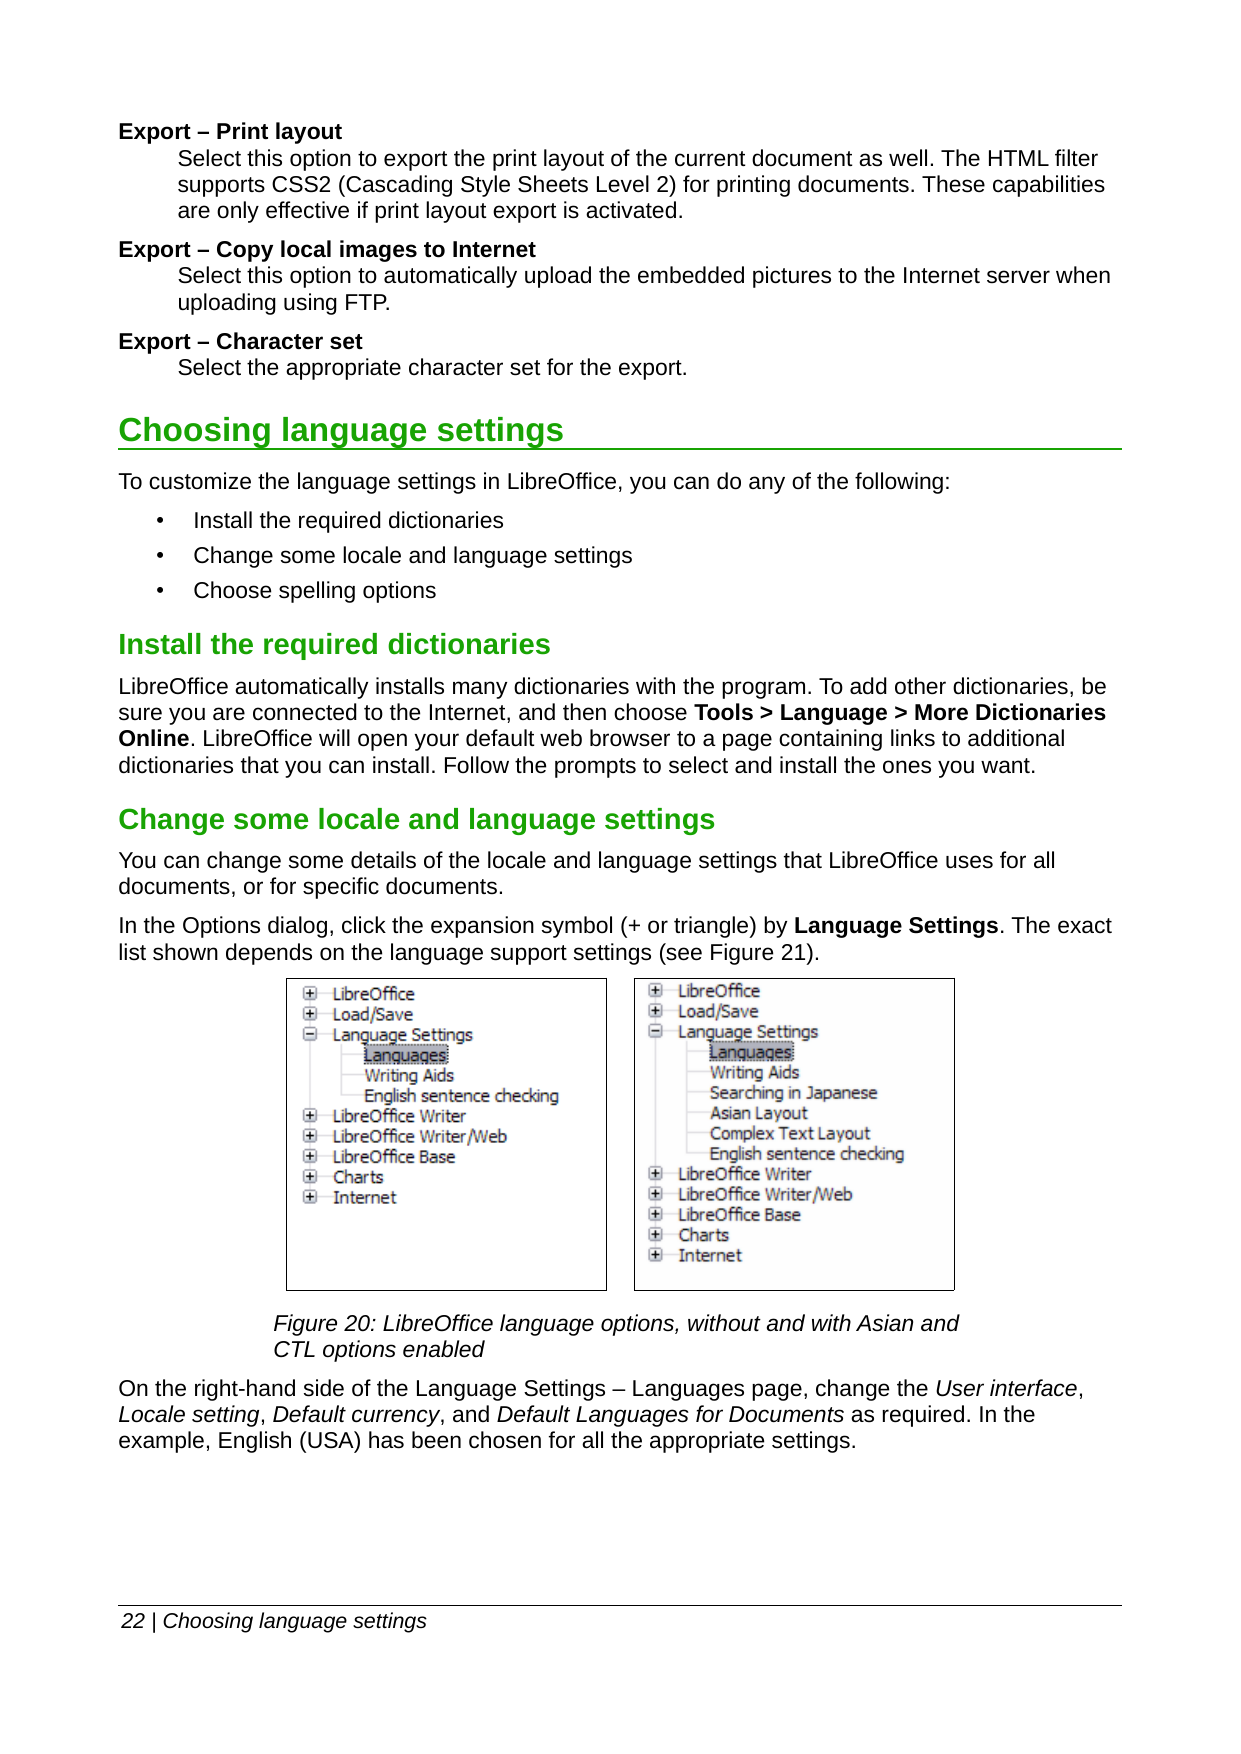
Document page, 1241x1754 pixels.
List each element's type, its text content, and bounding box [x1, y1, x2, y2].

list Install the required dictionaries [156, 507, 1122, 533]
text To customize the language settings in LibreOffice, you can do any of the following: [118, 468, 1122, 494]
list Choose spelling options [156, 577, 1122, 604]
text Export – Copy local images to Internet [118, 236, 1122, 262]
subtitle Change some locale and language settings [118, 802, 1122, 835]
subtitle Install the required dictionaries [118, 627, 1122, 661]
text Export – Print layout [118, 118, 1122, 144]
table_header [273, 978, 620, 1310]
table_header [620, 978, 967, 1310]
picture [287, 979, 606, 1290]
text Figure 20: LibreOffice language options, without and with Asian and CTL options enabled [273, 1310, 967, 1363]
text You can change some details of the locale and language settings that LibreOffice uses for all documents, or for specific documents. [118, 847, 1122, 900]
text On the right-hand side of the Language Settings – Languages page, change the User interface, Locale setting, Default currency, and Default Languages for Documents as required. In the example, English (USA) has been chosen for all the appropriate settings. [118, 1375, 1122, 1454]
text Select this option to automatically upload the embedded pictures to the Internet server when uploading using FTP. [177, 262, 1122, 315]
text In the Options dialog, click the expansion symbol (+ or triangle) by Language Settings. The exact list shown depends on the language support settings (see Figure 21). [118, 912, 1122, 965]
text LibreOffice automatically installs many dictionaries with the program. To add other dictionaries, be sure you are connected to the Internet, and then choose Tools > Language > More Dictionaries Online. LibreOffice will open your default web browser to a page containing links to additional dictionaries that you can install. Follow the prompts to select and install the ones you want. [118, 673, 1122, 778]
text Export – Character set [118, 328, 1122, 354]
text Select the appropriate character set for the export. [177, 354, 1122, 380]
subtitle Choosing language settings [118, 410, 1122, 448]
list Change some locale and language settings [156, 542, 1122, 568]
text Select this option to export the print layout of the current document as well. The HTML filter supports CSS2 (Cascading Style Sheets Level 2) for printing documents. These capabilities are only effective if print layout export is activated. [177, 144, 1122, 223]
picture [635, 979, 954, 1290]
